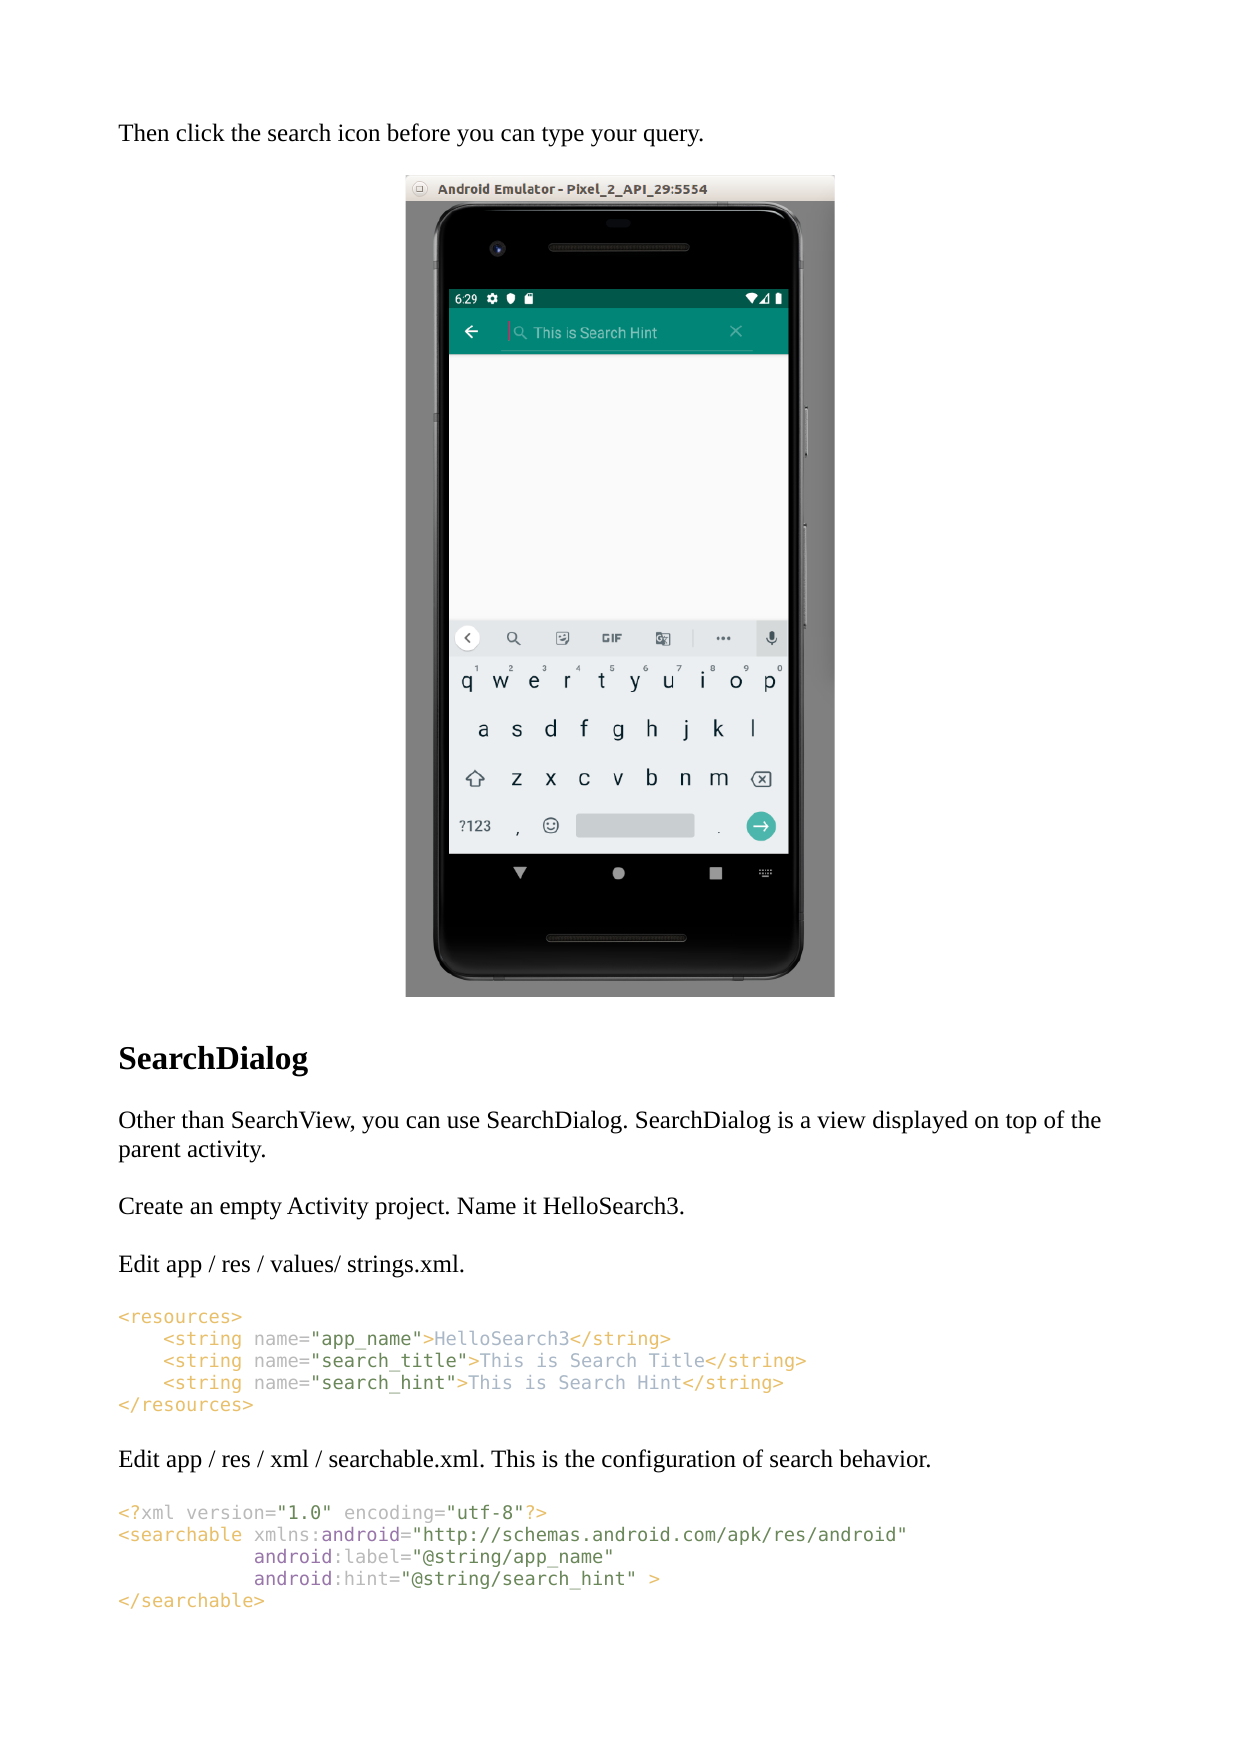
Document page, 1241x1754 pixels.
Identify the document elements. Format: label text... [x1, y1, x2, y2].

text <?xml version="1.0" encoding="utf-8"?> <searchable xmlns:android="http://schemas.android.com/apk/res/android" android:label="@string/app_name" android:hint="@string/search_hint" > </searchable> [118, 1502, 1122, 1611]
text SearchDialog [118, 1038, 1122, 1076]
picture [405, 175, 835, 997]
text Other than SearchView, you can use SearchDialog. SearchDialog is a view displayed on top of the parent activity. [118, 1105, 1122, 1163]
text Edit app / res / values/ strings.xml. [118, 1249, 1122, 1278]
text Edit app / res / xml / searchable.xml. This is the configuration of search behavior. [118, 1444, 1122, 1473]
text <resources> <string name="app_name">HelloSearch3</string> <string name="search_title">This is Search Title</string> <string name="search_hint">This is Search Hint</string> </resources> [118, 1306, 1122, 1416]
text Create an empty Activity project. Name it HelloSearch3. [118, 1191, 1122, 1220]
text Then click the search icon before you can type your query. [118, 118, 1122, 147]
